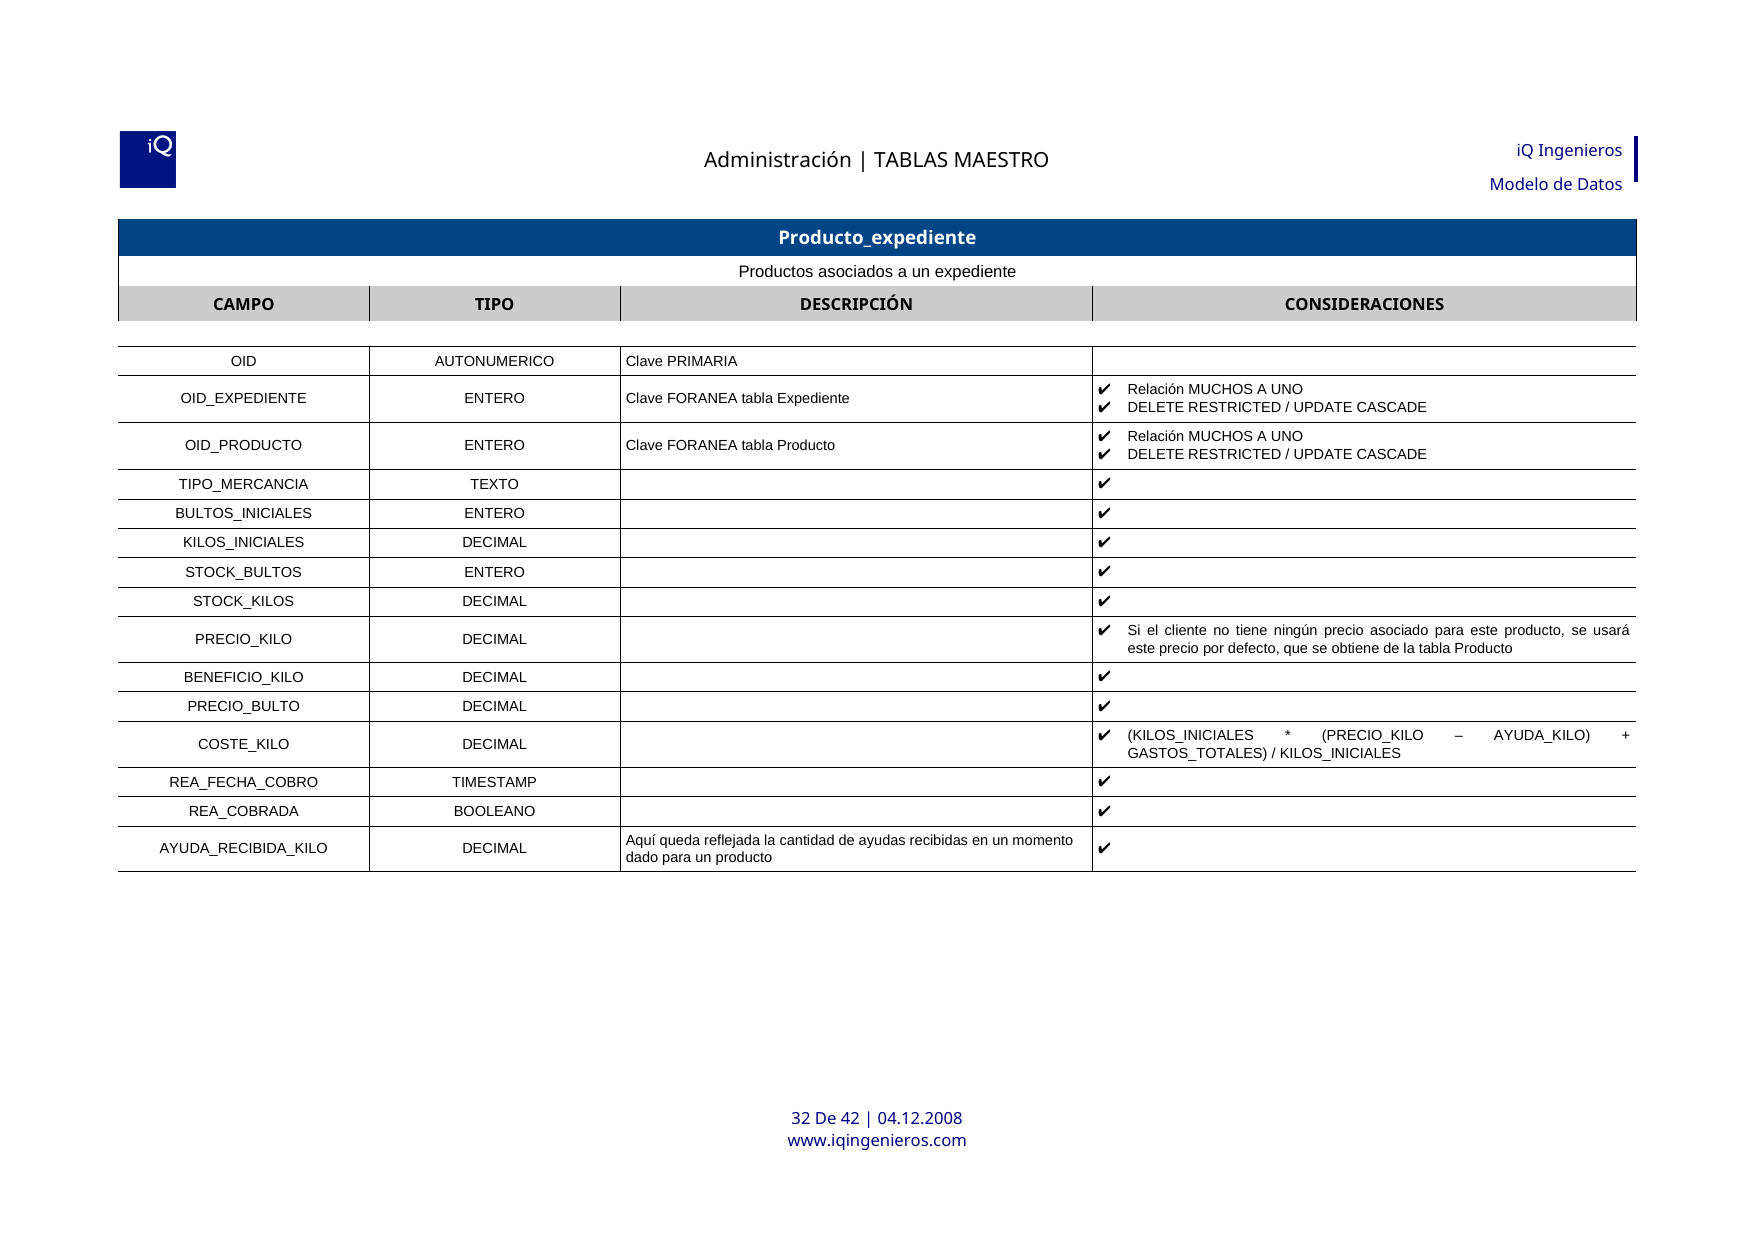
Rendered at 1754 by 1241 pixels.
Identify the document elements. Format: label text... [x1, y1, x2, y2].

table_cell [1093, 588, 1636, 616]
table_cell DESCRIPCIÓN [621, 286, 1092, 321]
table_cell TIPO [370, 286, 620, 321]
table_cell OID [118, 347, 369, 375]
table_cell REA_FECHA_COBRO [118, 768, 369, 796]
table_cell BOOLEANO [370, 797, 620, 826]
table_cell COSTE_KILO [118, 722, 369, 767]
table_cell [1093, 768, 1636, 796]
table_cell PRECIO_BULTO [118, 692, 369, 721]
table_cell OID_PRODUCTO [118, 423, 369, 469]
table_cell Si el cliente no tiene ningún precio asociado para este producto, se usará este precio por defecto, que se obtiene de la tabla Producto [1093, 617, 1636, 662]
table_cell [1093, 500, 1636, 528]
table_cell [621, 617, 1092, 662]
table_cell [1093, 663, 1636, 691]
table_cell [621, 797, 1092, 826]
table_cell [621, 470, 1092, 498]
table_cell [1093, 529, 1636, 557]
table_cell STOCK_KILOS [118, 588, 369, 616]
table_cell ENTERO [370, 500, 620, 528]
table_cell DECIMAL [370, 588, 620, 616]
table_cell Clave FORANEA tabla Producto [621, 423, 1092, 469]
table_cell BENEFICIO_KILO [118, 663, 369, 691]
table_cell Aquí queda reflejada la cantidad de ayudas recibidas en un momento dado para un producto [621, 827, 1092, 871]
table_cell [621, 722, 1092, 767]
table_header Producto_expediente [119, 219, 1636, 256]
table_cell [620, 321, 1092, 346]
table_cell [621, 692, 1092, 721]
table_cell [621, 768, 1092, 796]
table_cell (KILOS_INICIALES * (PRECIO_KILO – AYUDA_KILO) + GASTOS_TOTALES) / KILOS_INICIALES [1093, 722, 1636, 767]
table_cell DECIMAL [370, 529, 620, 557]
table_cell DECIMAL [370, 617, 620, 662]
table_cell REA_COBRADA [118, 797, 369, 826]
table_cell [621, 529, 1092, 557]
table_cell [118, 321, 369, 346]
table_cell [1093, 347, 1636, 375]
table_cell OID_EXPEDIENTE [118, 376, 369, 422]
table_cell BULTOS_INICIALES [118, 500, 369, 528]
table_cell PRECIO_KILO [118, 617, 369, 662]
table_cell [621, 558, 1092, 587]
table_cell Productos asociados a un expediente [119, 256, 1636, 286]
table_cell Clave PRIMARIA [621, 347, 1092, 375]
table_cell TEXTO [370, 470, 620, 498]
table_cell STOCK_BULTOS [118, 558, 369, 587]
table_cell [1093, 797, 1636, 826]
table_cell AYUDA_RECIBIDA_KILO [118, 827, 369, 871]
table_cell AUTONUMERICO [370, 347, 620, 375]
table_cell [1092, 321, 1636, 346]
table_cell Relación MUCHOS A UNO DELETE RESTRICTED / UPDATE CASCADE [1093, 423, 1636, 469]
table_cell TIMESTAMP [370, 768, 620, 796]
table_cell [621, 588, 1092, 616]
table_cell DECIMAL [370, 692, 620, 721]
table_cell CONSIDERACIONES [1093, 286, 1636, 321]
table_cell CAMPO [119, 286, 369, 321]
table_cell [621, 663, 1092, 691]
table_cell [369, 321, 620, 346]
table_cell [1093, 827, 1636, 871]
table_cell DECIMAL [370, 827, 620, 871]
table_cell [621, 500, 1092, 528]
table_cell DECIMAL [370, 722, 620, 767]
table_cell ENTERO [370, 376, 620, 422]
table_cell ENTERO [370, 558, 620, 587]
table_cell [1093, 558, 1636, 587]
picture [119, 131, 176, 188]
table_cell Relación MUCHOS A UNO DELETE RESTRICTED / UPDATE CASCADE [1093, 376, 1636, 422]
table_cell KILOS_INICIALES [118, 529, 369, 557]
table_cell TIPO_MERCANCIA [118, 470, 369, 498]
table_cell [1093, 692, 1636, 721]
table_cell DECIMAL [370, 663, 620, 691]
table_cell ENTERO [370, 423, 620, 469]
table_cell [1093, 470, 1636, 498]
table_cell Clave FORANEA tabla Expediente [621, 376, 1092, 422]
